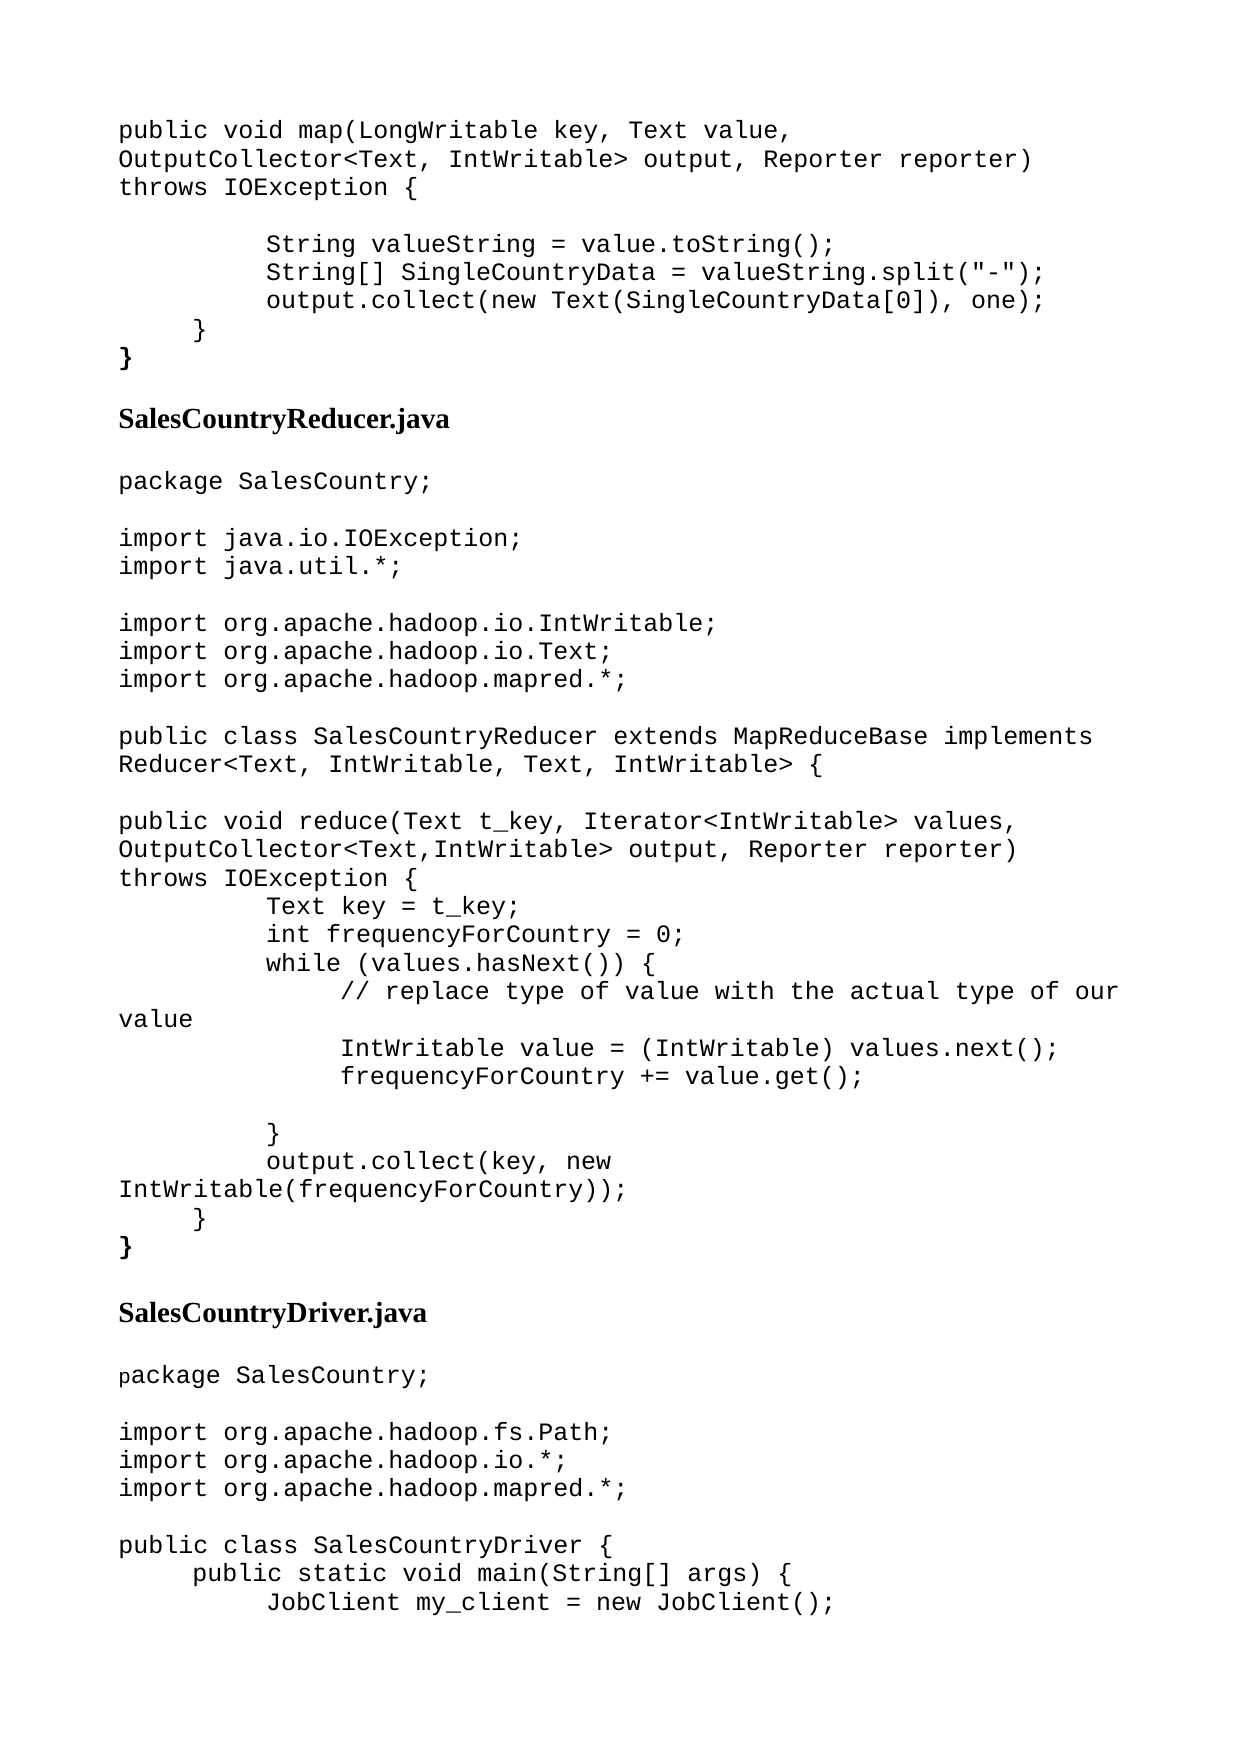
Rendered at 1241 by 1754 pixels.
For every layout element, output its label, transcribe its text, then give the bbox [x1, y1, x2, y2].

text String valueString = value.toString(); [118, 231, 1122, 260]
text } [118, 1205, 1122, 1233]
text public static void main(String[] args) { [118, 1561, 1122, 1589]
text IntWritable value = (IntWritable) values.next(); [118, 1035, 1122, 1063]
text public void map(LongWritable key, Text value, OutputCollector<Text, IntWritable> output, Reporter reporter) throws IOException { [118, 118, 1122, 203]
text output.collect(key, new IntWritable(frequencyForCountry)); [118, 1148, 1122, 1205]
text int frequencyForCountry = 0; [118, 922, 1122, 950]
text public class SalesCountryDriver { [118, 1532, 1122, 1561]
text public class SalesCountryReducer extends MapReduceBase implements Reducer<Text, IntWritable, Text, IntWritable> { [118, 723, 1122, 780]
text package SalesCountry; [118, 1362, 1122, 1391]
text } [118, 1120, 1122, 1148]
text import java.util.*; [118, 553, 1122, 582]
text import org.apache.hadoop.io.Text; [118, 638, 1122, 667]
text import org.apache.hadoop.fs.Path; [118, 1419, 1122, 1447]
text } [118, 345, 1122, 373]
text import org.apache.hadoop.io.*; [118, 1447, 1122, 1476]
text while (values.hasNext()) { [118, 950, 1122, 978]
text output.collect(new Text(SingleCountryData[0]), one); [118, 288, 1122, 316]
text } [118, 316, 1122, 345]
text import org.apache.hadoop.mapred.*; [118, 667, 1122, 695]
text frequencyForCountry += value.get(); [118, 1063, 1122, 1092]
text package SalesCountry; [118, 468, 1122, 497]
text SalesCountryReducer.java [118, 401, 1122, 435]
text import java.io.IOException; [118, 525, 1122, 553]
text import org.apache.hadoop.mapred.*; [118, 1476, 1122, 1504]
text // replace type of value with the actual type of our value [118, 978, 1122, 1035]
text String[] SingleCountryData = valueString.split("-"); [118, 260, 1122, 288]
text public void reduce(Text t_key, Iterator<IntWritable> values, OutputCollector<Text,IntWritable> output, Reporter reporter) throws IOException { [118, 808, 1122, 893]
text import org.apache.hadoop.io.IntWritable; [118, 610, 1122, 638]
text Text key = t_key; [118, 893, 1122, 922]
text SalesCountryDriver.java [118, 1295, 1122, 1329]
text } [118, 1233, 1122, 1262]
text JobClient my_client = new JobClient(); [118, 1589, 1122, 1617]
